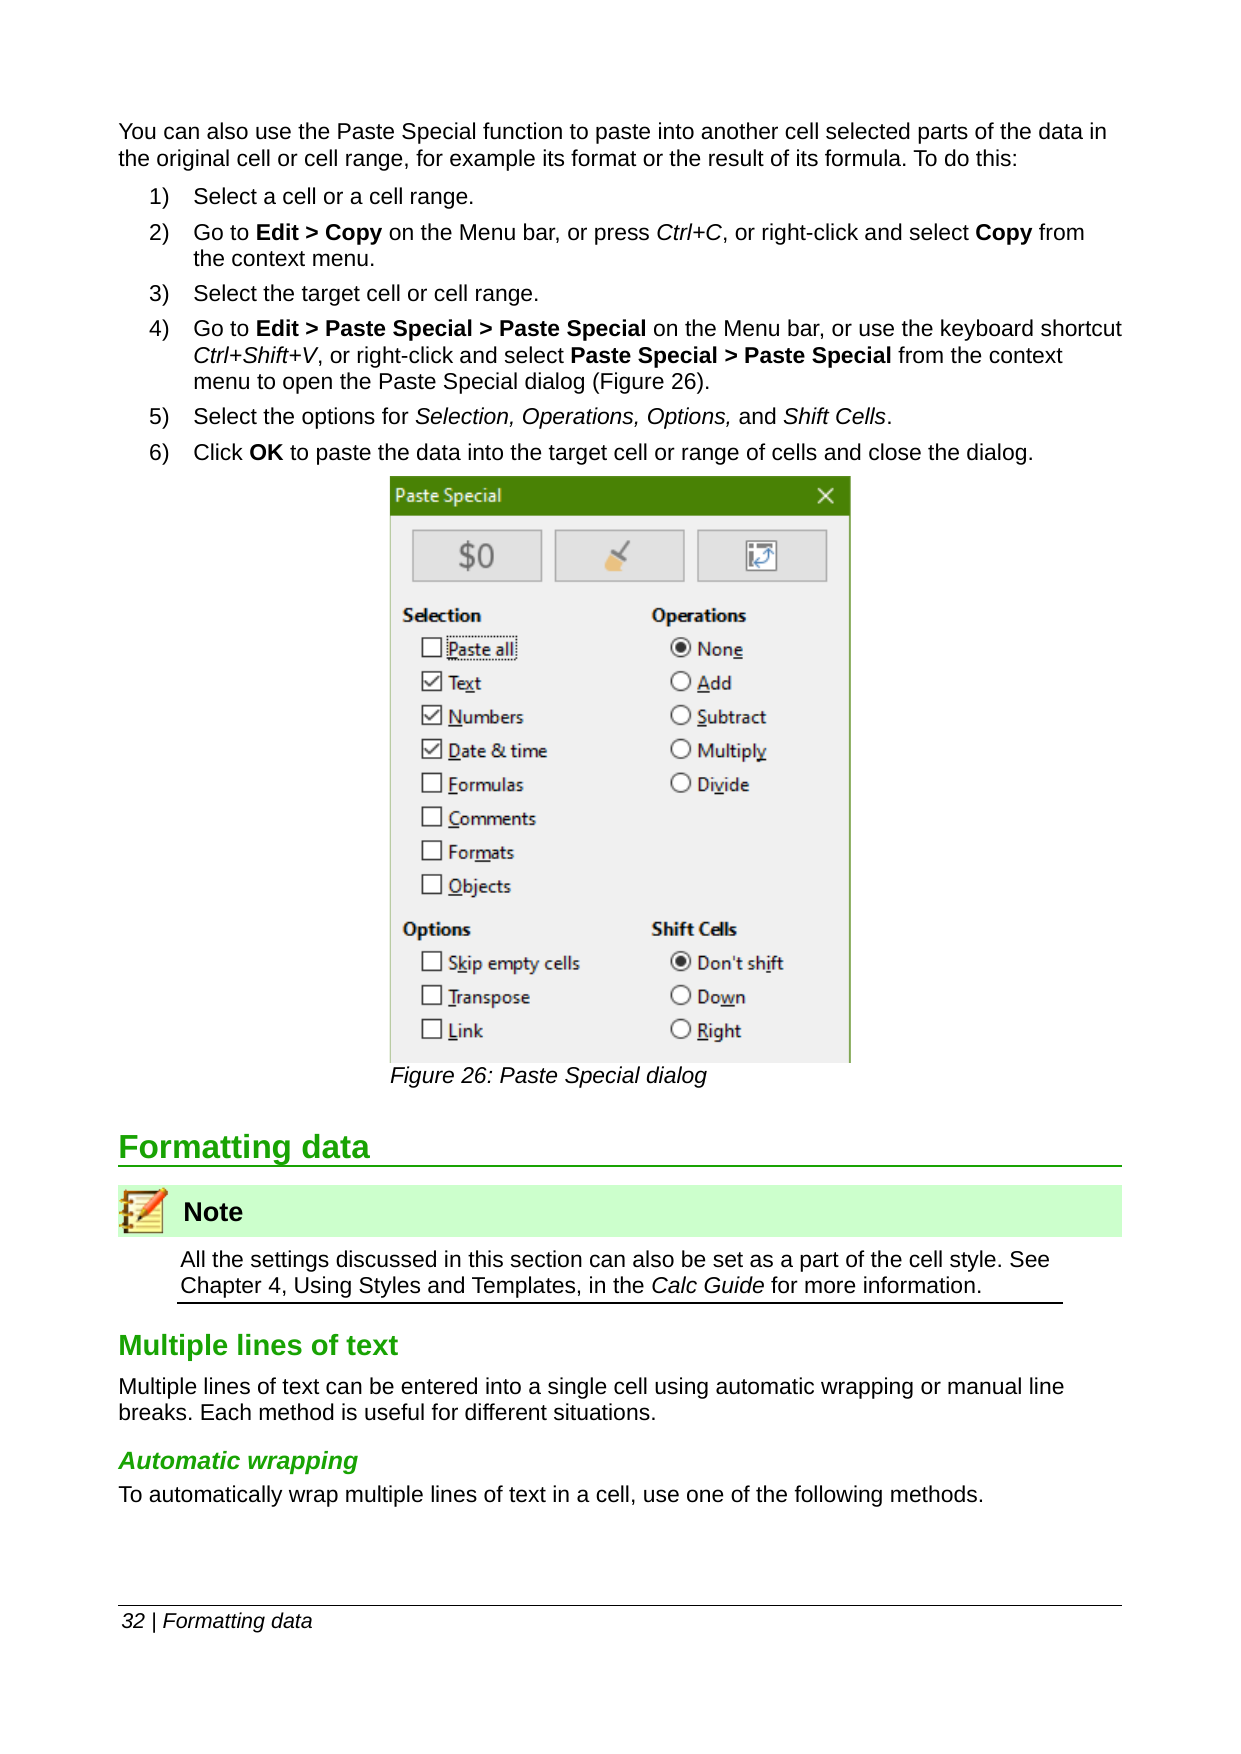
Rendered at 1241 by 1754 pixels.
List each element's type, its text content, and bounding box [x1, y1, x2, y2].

list Click OK to paste the data into the target cell or range of cells and close the dialog. [169, 438, 1122, 465]
list Select a cell or a cell range. [169, 183, 1122, 210]
list Go to Edit > Copy on the Menu bar, or press Ctrl+C, or right-click and select Copy from the context menu. [169, 218, 1122, 271]
text All the settings discussed in this section can also be set as a part of the cell style. See Chapter 4, Using Styles and Templates, in the Calc Guide for more information. [177, 1243, 1063, 1302]
picture [389, 476, 851, 1063]
text Multiple lines of text can be entered into a single cell using automatic wrapping or manual line breaks. Each method is useful for different situations. [118, 1373, 1122, 1426]
text To automatically wrap multiple lines of text in a cell, use one of the following methods. [118, 1481, 1122, 1507]
subtitle Note [118, 1185, 1122, 1237]
subtitle Multiple lines of text [118, 1328, 1122, 1361]
text Figure 26: Paste Special dialog [390, 1063, 851, 1089]
list Select the options for Selection, Operations, Options, and Shift Cells. [169, 403, 1122, 429]
subtitle Automatic wrapping [118, 1446, 1122, 1475]
subtitle Formatting data [118, 1127, 1122, 1165]
list Go to Edit > Paste Special > Paste Special on the Menu bar, or use the keyboard shortcut Ctrl+Shift+V, or right-click and select Paste Special > Paste Special from the context menu to open the Paste Special dialog (Figure 26). [169, 315, 1122, 394]
text You can also use the Paste Special function to paste into another cell selected parts of the data in the original cell or cell range, for example its format or the result of its formula. To do this: [118, 118, 1122, 171]
list Select the target cell or cell range. [169, 280, 1122, 306]
picture [119, 1186, 170, 1237]
